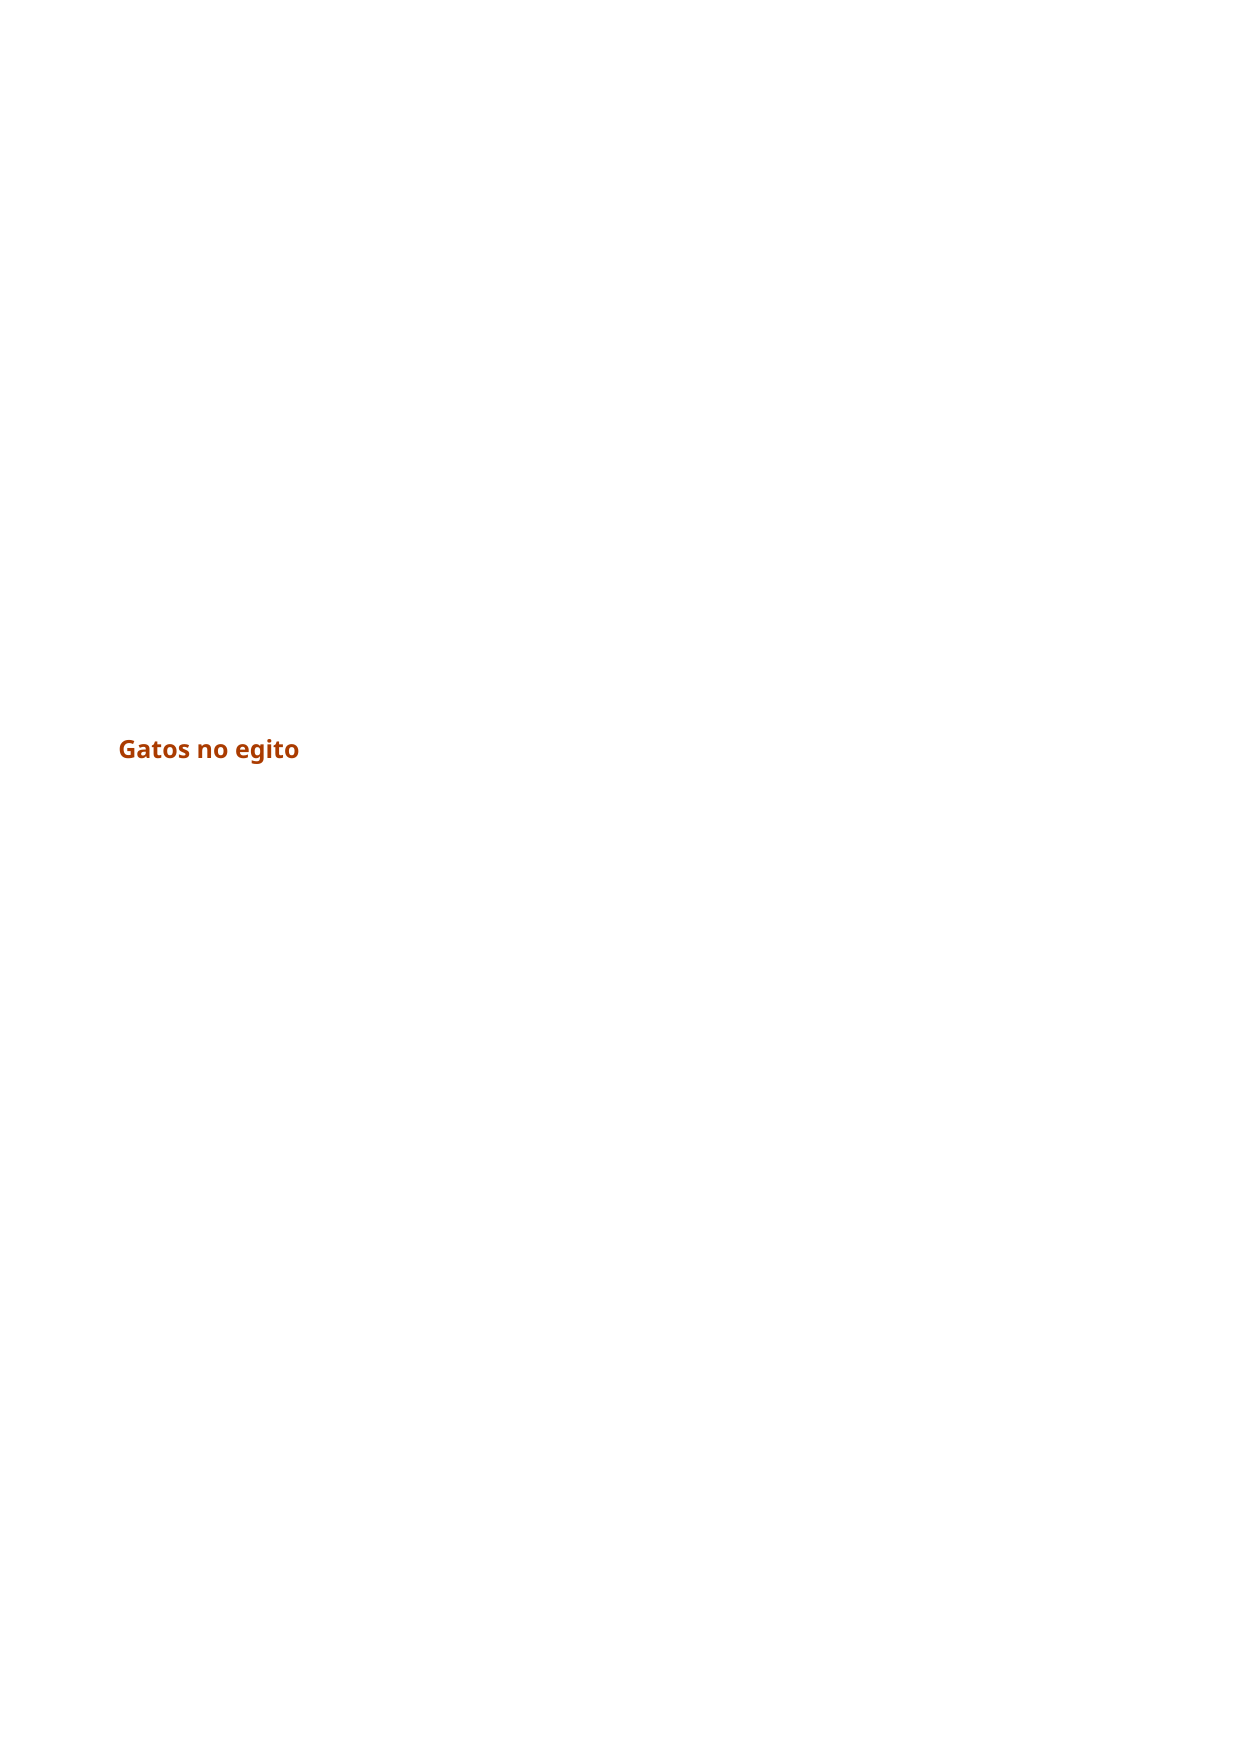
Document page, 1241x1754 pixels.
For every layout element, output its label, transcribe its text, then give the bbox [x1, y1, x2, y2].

text Gatos no egito [118, 731, 1122, 765]
